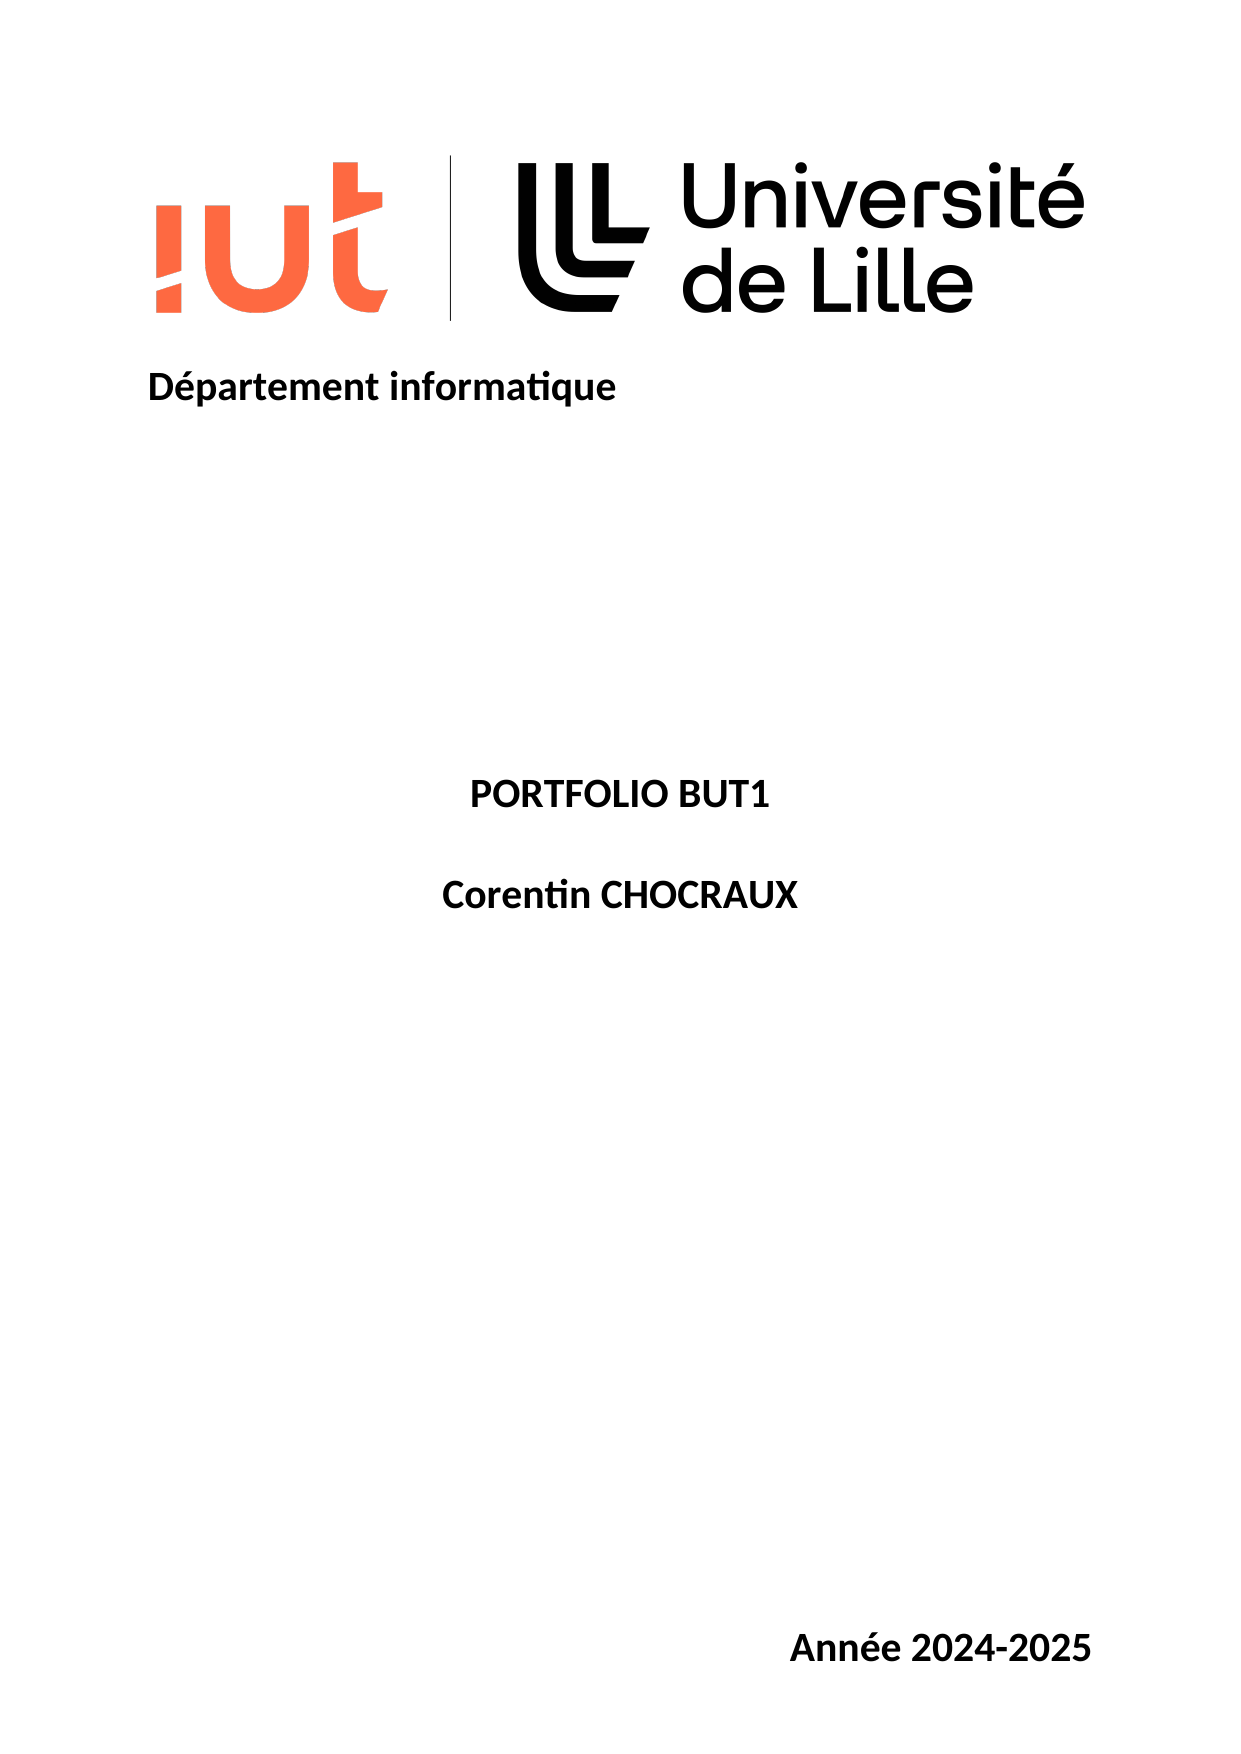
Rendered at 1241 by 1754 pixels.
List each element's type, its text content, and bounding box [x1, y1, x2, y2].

picture [147, 146, 1093, 330]
text PORTFOLIO BUT1 [148, 767, 1092, 817]
text Année 2024-2025 [148, 1621, 1092, 1672]
text Département informatique [148, 360, 1092, 411]
text Corentin CHOCRAUX [148, 868, 1092, 919]
